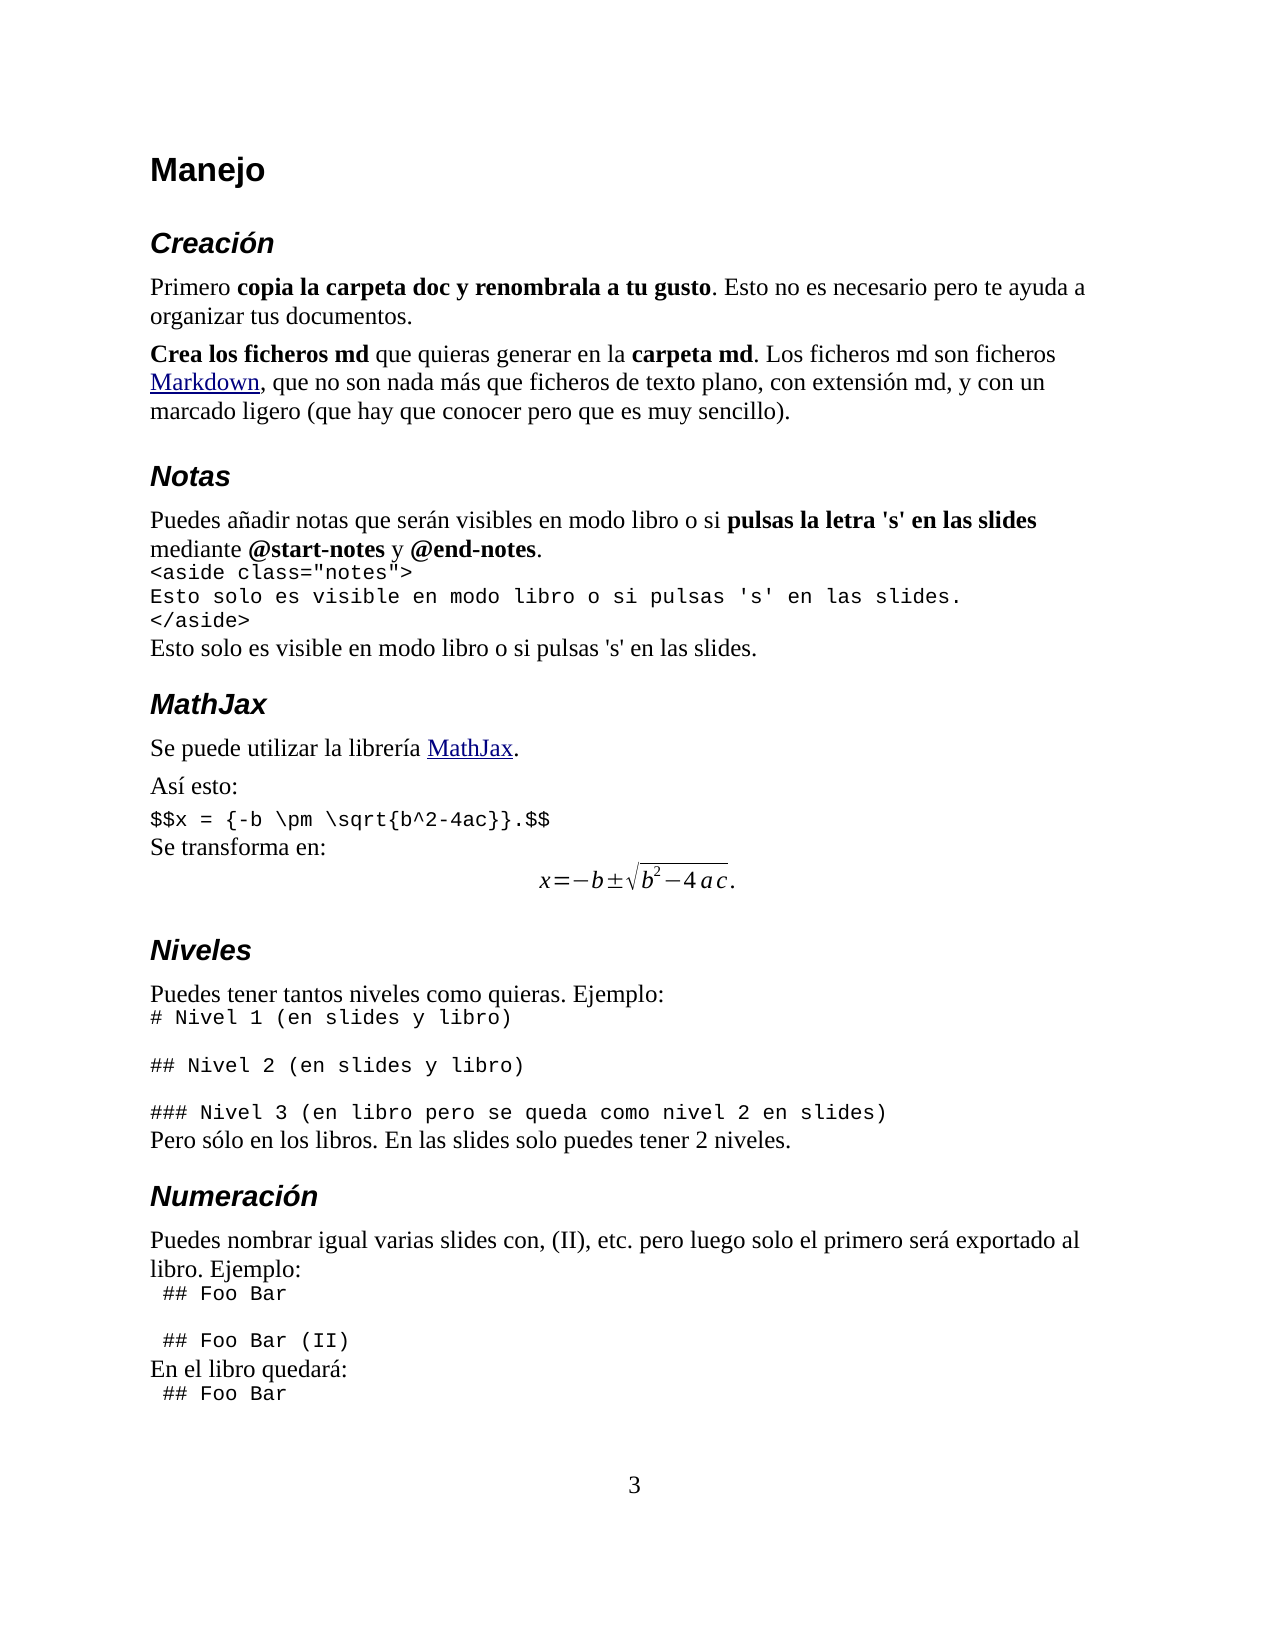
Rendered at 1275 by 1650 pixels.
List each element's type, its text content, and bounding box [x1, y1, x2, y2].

text Esto solo es visible en modo libro o si pulsas 's' en las slides. [150, 633, 1125, 662]
text $$x = {-b \pm \sqrt{b^2-4ac}}.$$ [150, 808, 1125, 832]
subtitle MathJax [150, 687, 1125, 721]
subtitle Notas [150, 459, 1125, 492]
text ## Foo Bar [150, 1383, 1125, 1406]
text ## Foo Bar [150, 1283, 1125, 1307]
text ## Foo Bar (II) [150, 1330, 1125, 1354]
subtitle Creación [150, 226, 1125, 260]
text Pero sólo en los libros. En las slides solo puedes tener 2 niveles. [150, 1126, 1125, 1154]
text Así esto: [150, 771, 1125, 799]
text En el libro quedará: [150, 1354, 1125, 1383]
text <aside class="notes"> [150, 562, 1125, 586]
text Puedes nombrar igual varias slides con, (II), etc. pero luego solo el primero será exportado al libro. Ejemplo: [150, 1225, 1125, 1283]
text Puedes tener tantos niveles como quieras. Ejemplo: [150, 979, 1125, 1007]
text </aside> [150, 610, 1125, 633]
subtitle Manejo [150, 150, 1125, 189]
text ### Nivel 3 (en libro pero se queda como nivel 2 en slides) [150, 1102, 1125, 1126]
text # Nivel 1 (en slides y libro) [150, 1007, 1125, 1031]
subtitle Niveles [150, 933, 1125, 966]
text ## Nivel 2 (en slides y libro) [150, 1055, 1125, 1078]
subtitle Numeración [150, 1179, 1125, 1213]
text Se transforma en: [150, 832, 1125, 861]
text Crea los ficheros md que quieras generar en la carpeta md. Los ficheros md son ficheros Markdown, que no son nada más que ficheros de texto plano, con extensión md, y con un marcado ligero (que hay que conocer pero que es muy sencillo). [150, 339, 1125, 425]
text Se puede utilizar la librería MathJax. [150, 733, 1125, 762]
text Primero copia la carpeta doc y renombrala a tu gusto. Esto no es necesario pero te ayuda a organizar tus documentos. [150, 272, 1125, 330]
text Puedes añadir notas que serán visibles en modo libro o si pulsas la letra 's' en las slides mediante @start-notes y @end-notes. [150, 505, 1125, 562]
text Esto solo es visible en modo libro o si pulsas 's' en las slides. [150, 586, 1125, 610]
